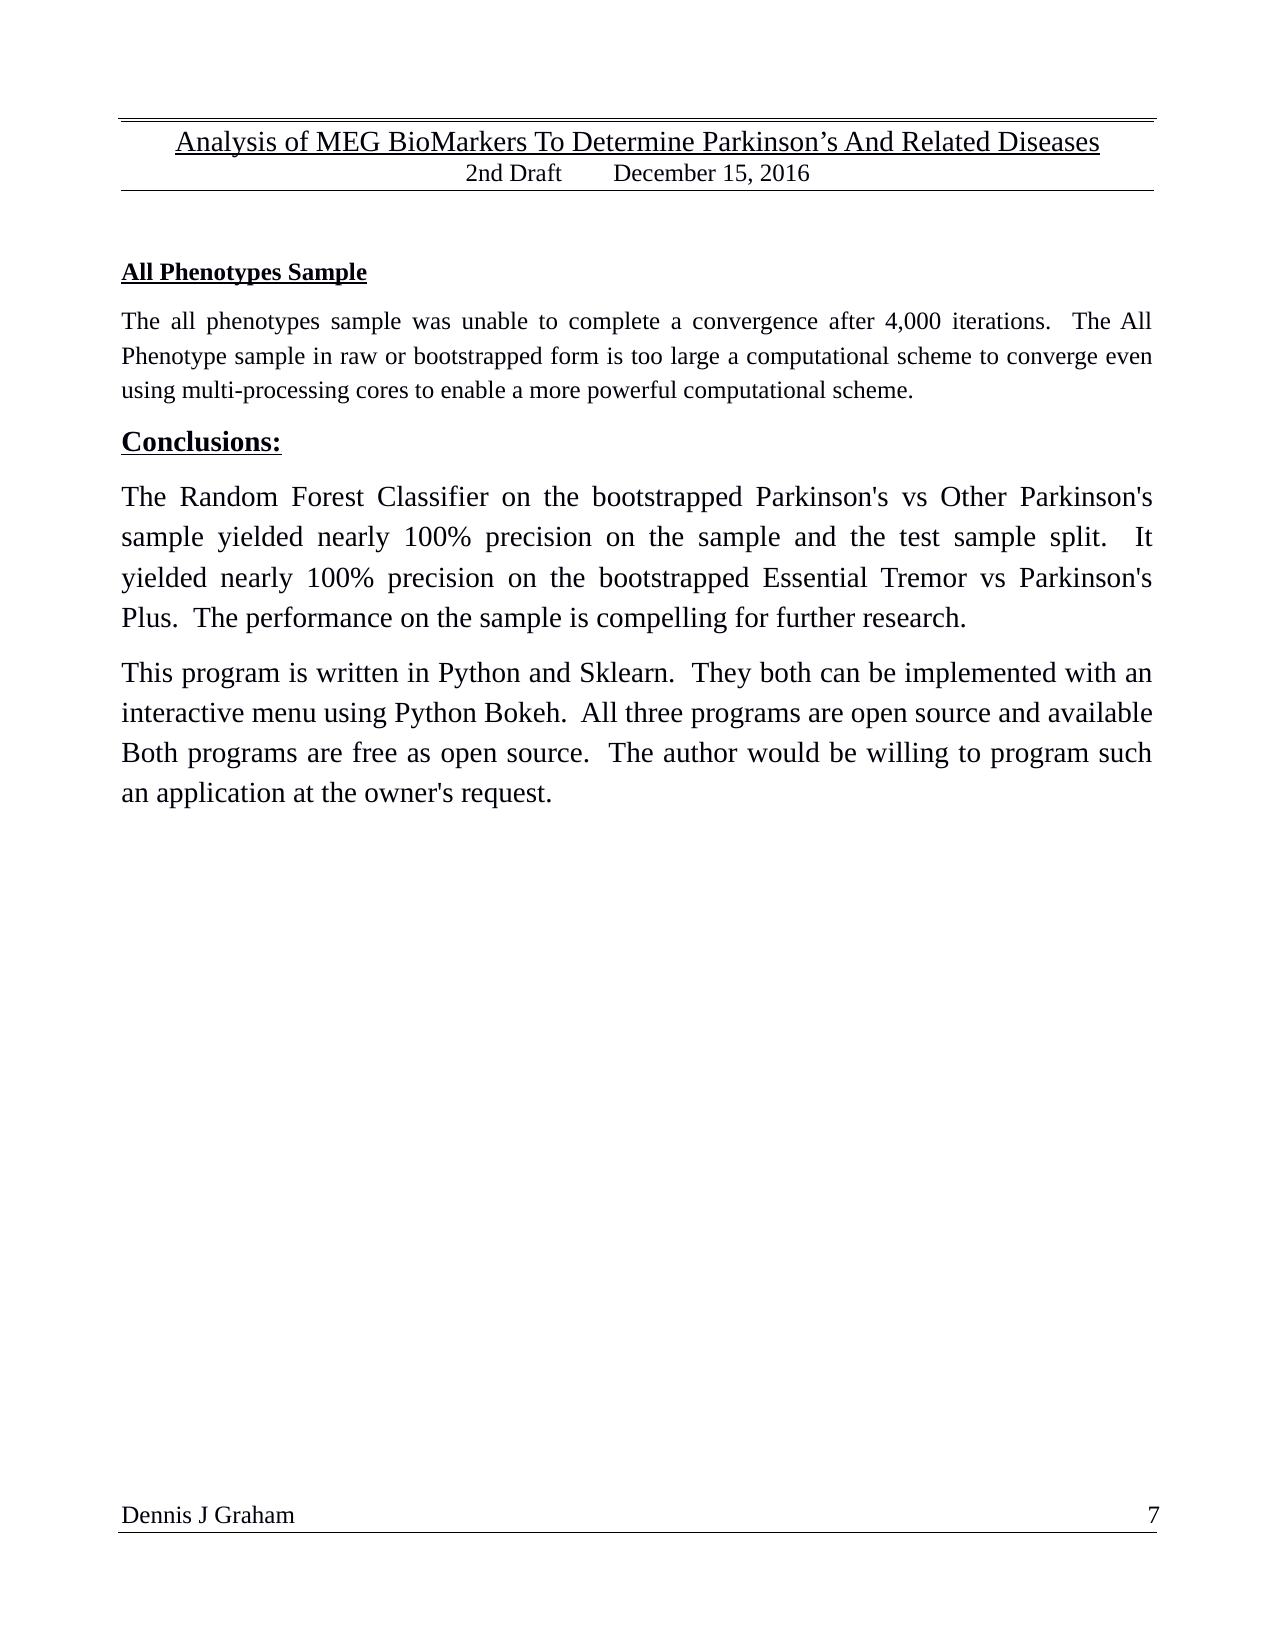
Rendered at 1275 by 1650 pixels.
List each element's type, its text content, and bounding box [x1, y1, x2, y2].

text The Random Forest Classifier on the bootstrapped Parkinson's vs Other Parkinson's sample yielded nearly 100% precision on the sample and the test sample split. It yielded nearly 100% precision on the bootstrapped Essential Tremor vs Parkinson's Plus. The performance on the sample is compelling for further research. [121, 479, 1154, 633]
text Conclusions: [121, 424, 1154, 458]
text All Phenotypes Sample [121, 257, 1154, 286]
text This program is written in Python and Sklearn. They both can be implemented with an interactive menu using Python Bokeh. All three programs are open source and available Both programs are free as open source. The author would be willing to program such an application at the owner's request. [121, 655, 1154, 809]
text The all phenotypes sample was unable to complete a convergence after 4,000 iterations. The All Phenotype sample in raw or bootstrapped form is too large a computational scheme to converge even using multi-processing cores to enable a more powerful computational scheme. [121, 306, 1154, 404]
